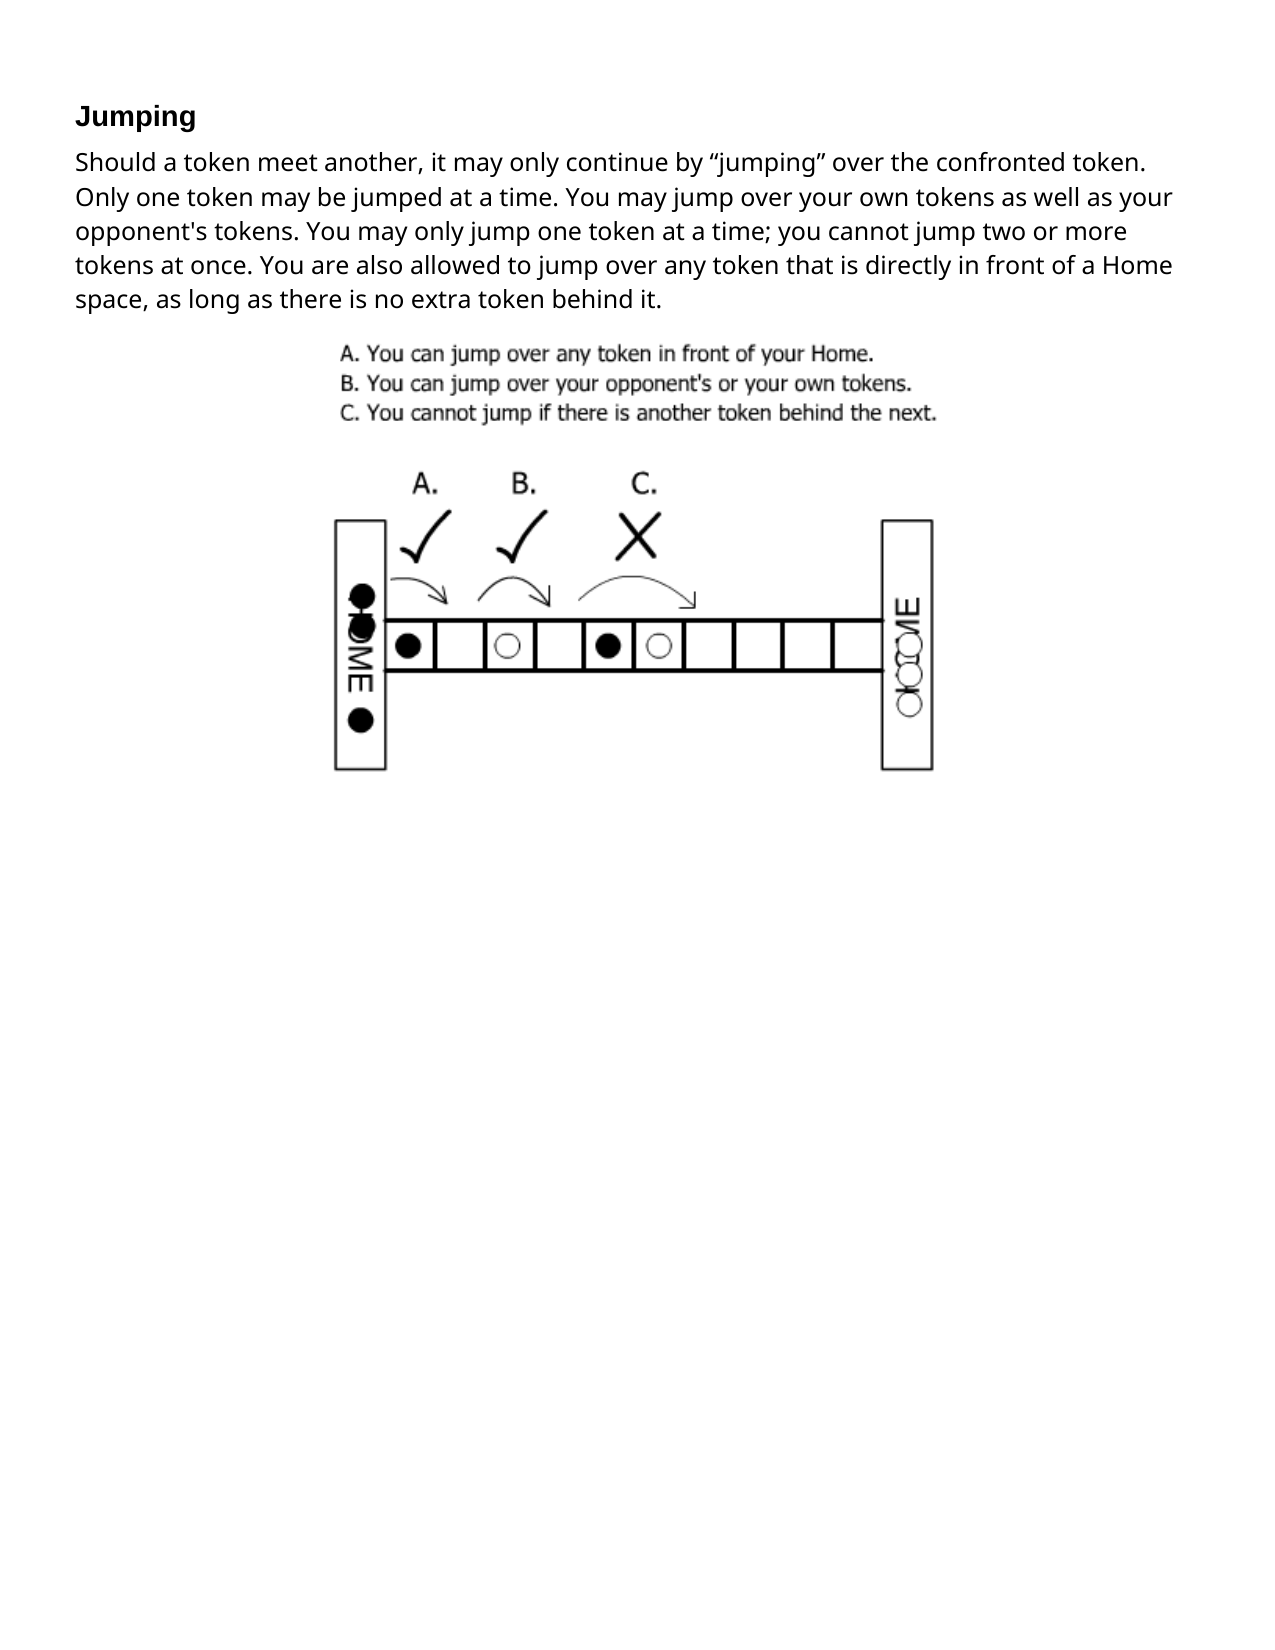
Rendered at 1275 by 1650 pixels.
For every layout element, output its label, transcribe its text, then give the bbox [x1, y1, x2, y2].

subtitle Jumping [75, 100, 1200, 133]
text Should a token meet another, it may only continue by “jumping” over the confronted token. Only one token may be jumped at a time. You may jump over your own tokens as well as your opponent's tokens. You may only jump one token at a time; you cannot jump two or more tokens at once. You are also allowed to jump over any token that is directly in front of a Home space, as long as there is no extra token behind it. [75, 145, 1200, 315]
